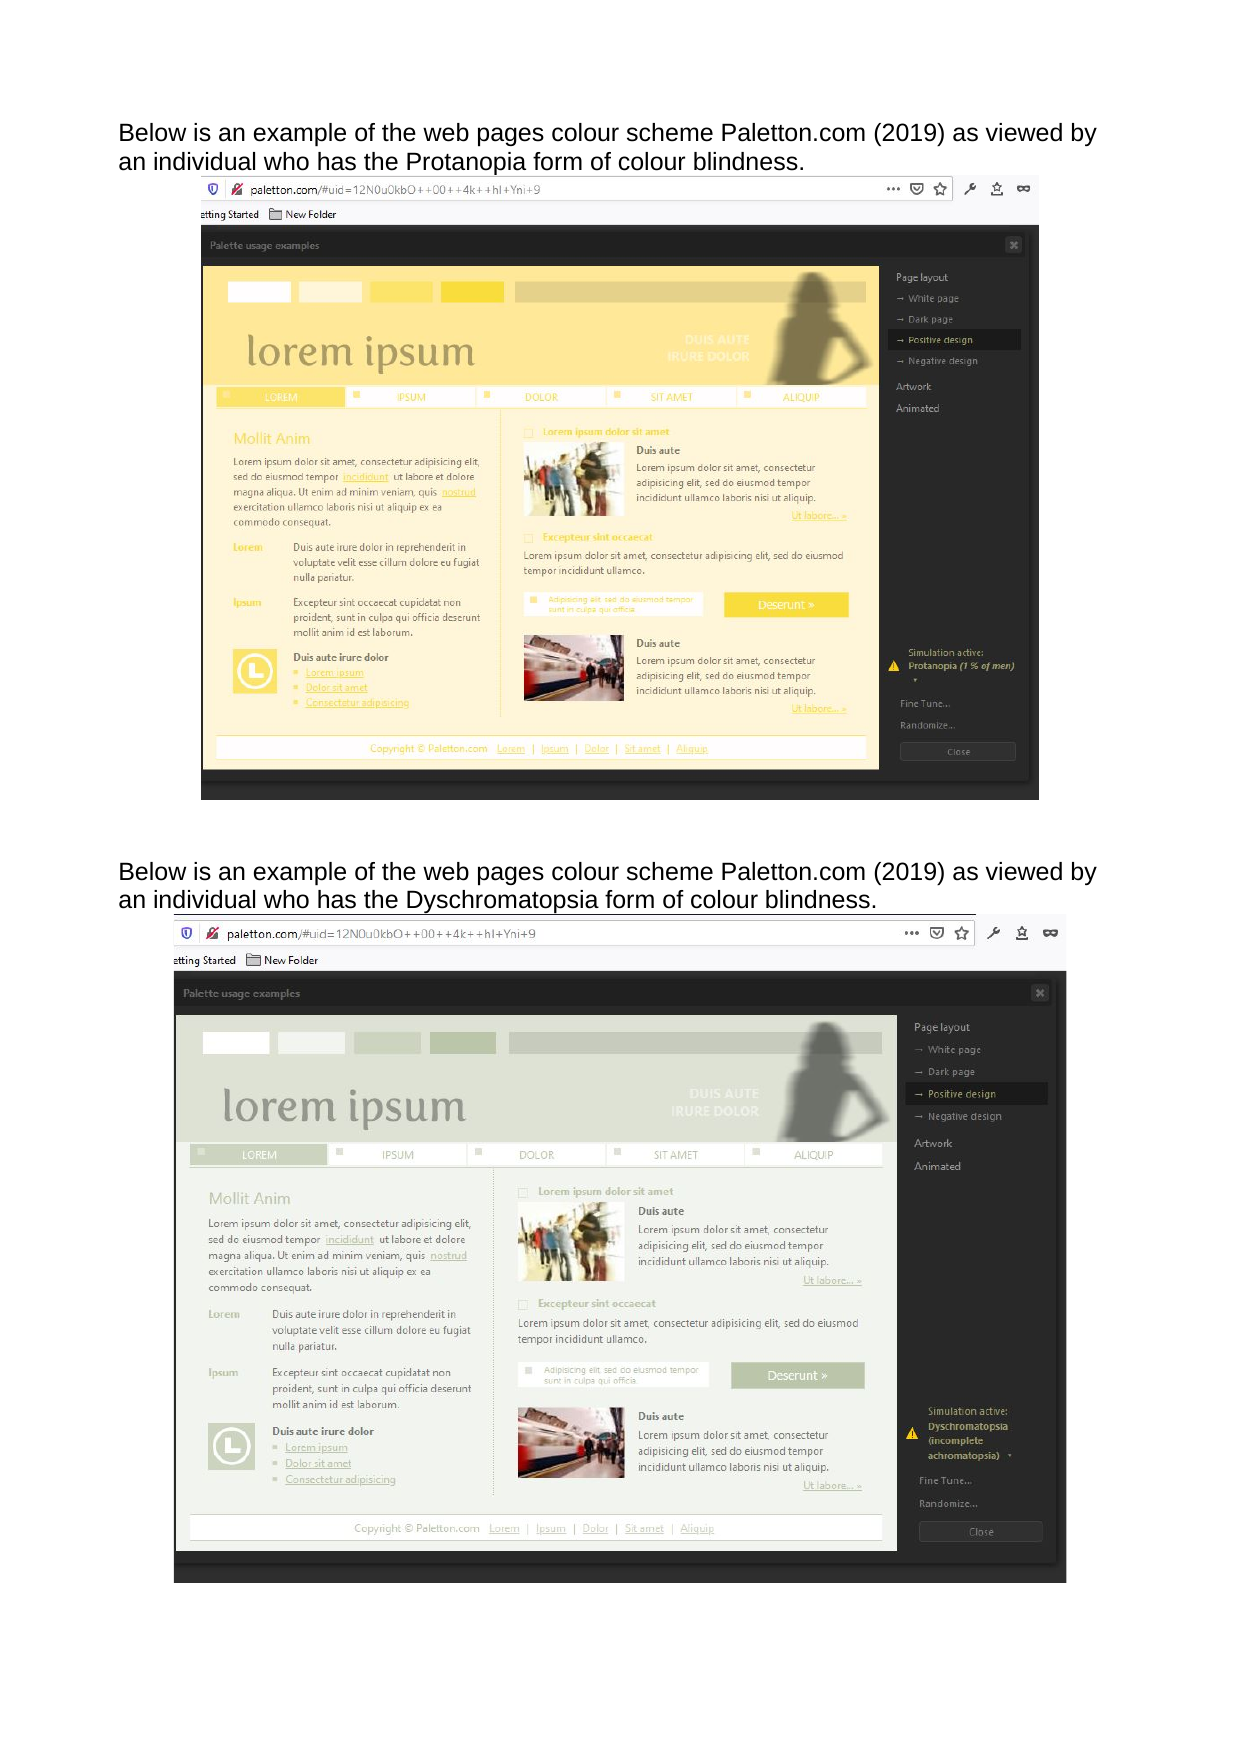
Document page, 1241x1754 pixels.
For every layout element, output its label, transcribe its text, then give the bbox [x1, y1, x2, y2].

picture [173, 914, 1067, 1583]
text Below is an example of the web pages colour scheme Paletton.com (2019) as viewed by an individual who has the Dyschromatopsia form of colour blindness. [118, 857, 1122, 914]
text Below is an example of the web pages colour scheme Paletton.com (2019) as viewed by an individual who has the Protanopia form of colour blindness. [118, 118, 1122, 176]
picture [201, 175, 1039, 800]
